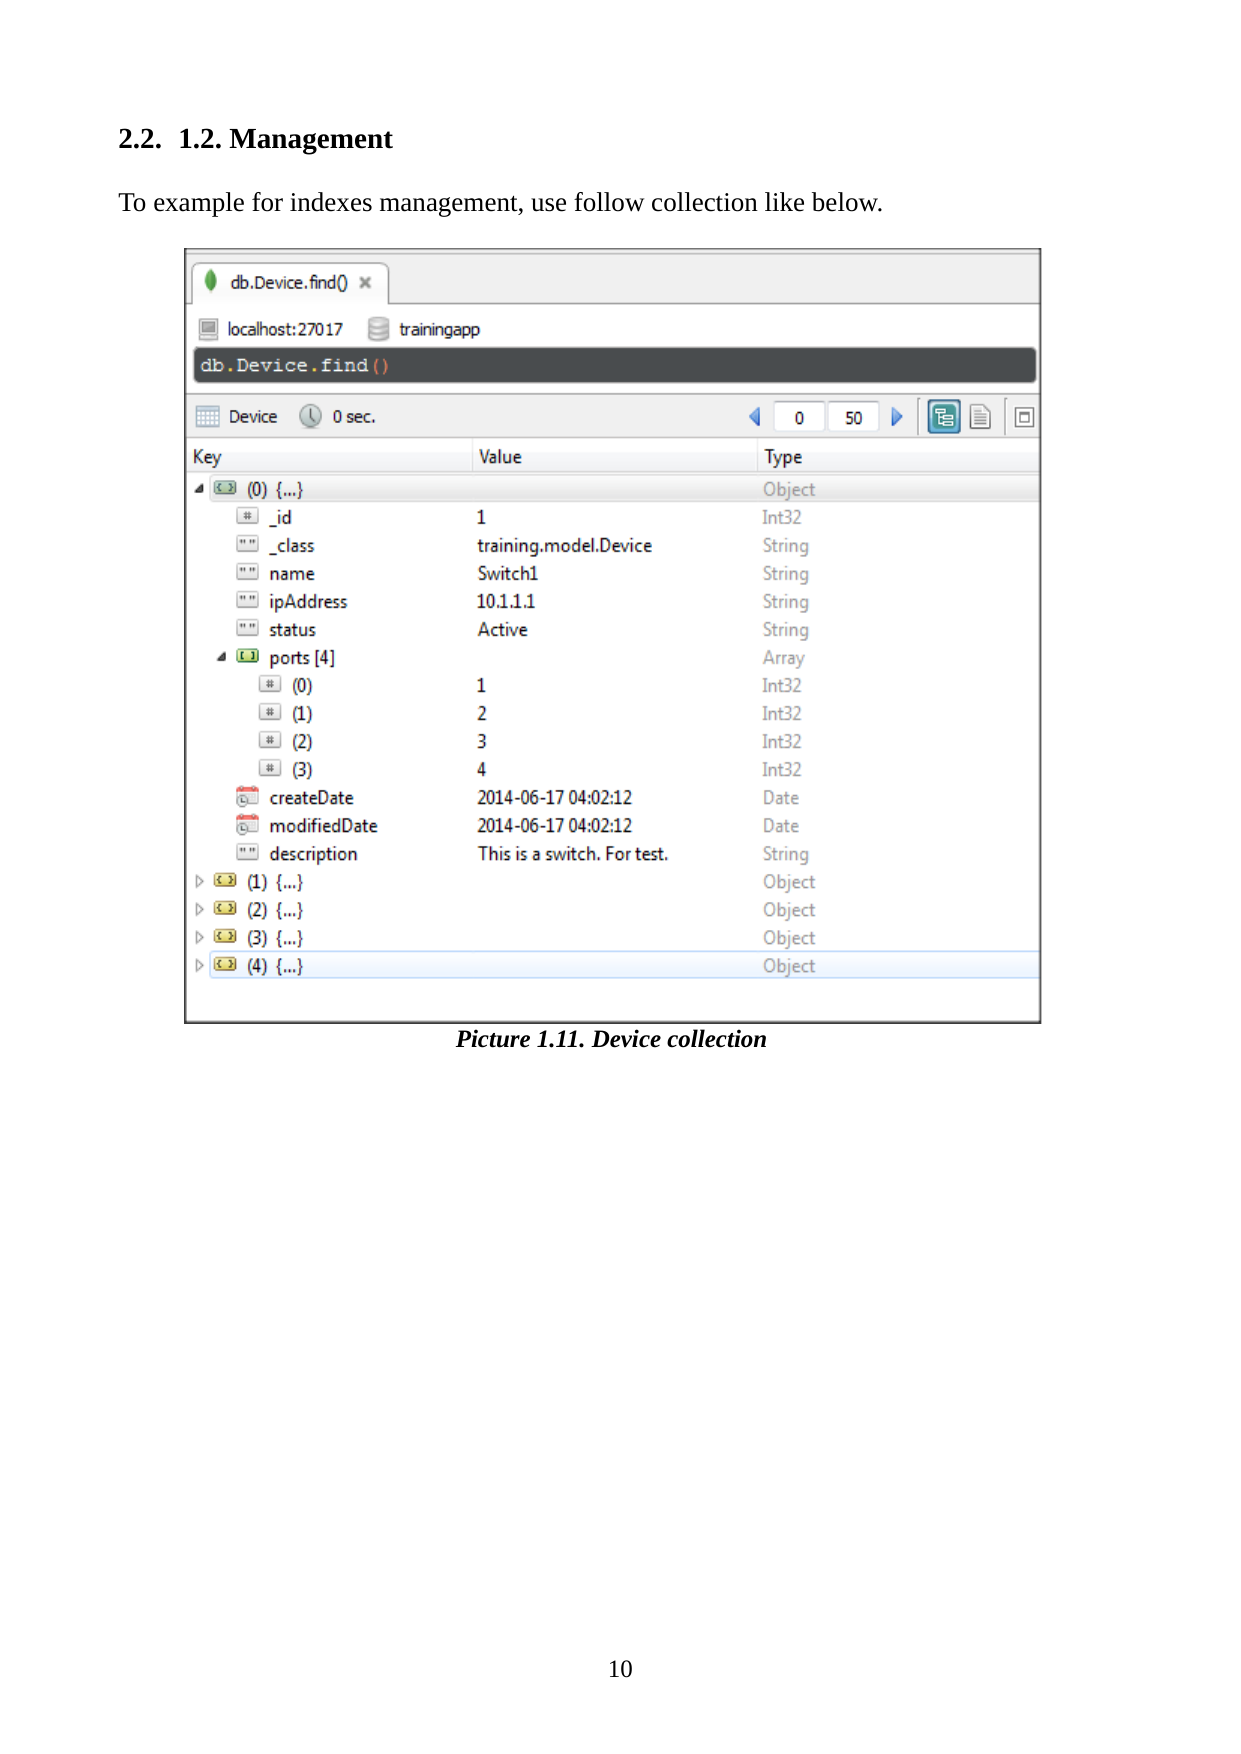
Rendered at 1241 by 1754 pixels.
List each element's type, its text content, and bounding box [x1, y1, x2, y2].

picture [184, 248, 1042, 1024]
subtitle 1.2. Management [118, 121, 1122, 155]
text Picture 1.11. Device collection [184, 1024, 1041, 1053]
text To example for indexes management, use follow collection like below. [118, 186, 1122, 218]
